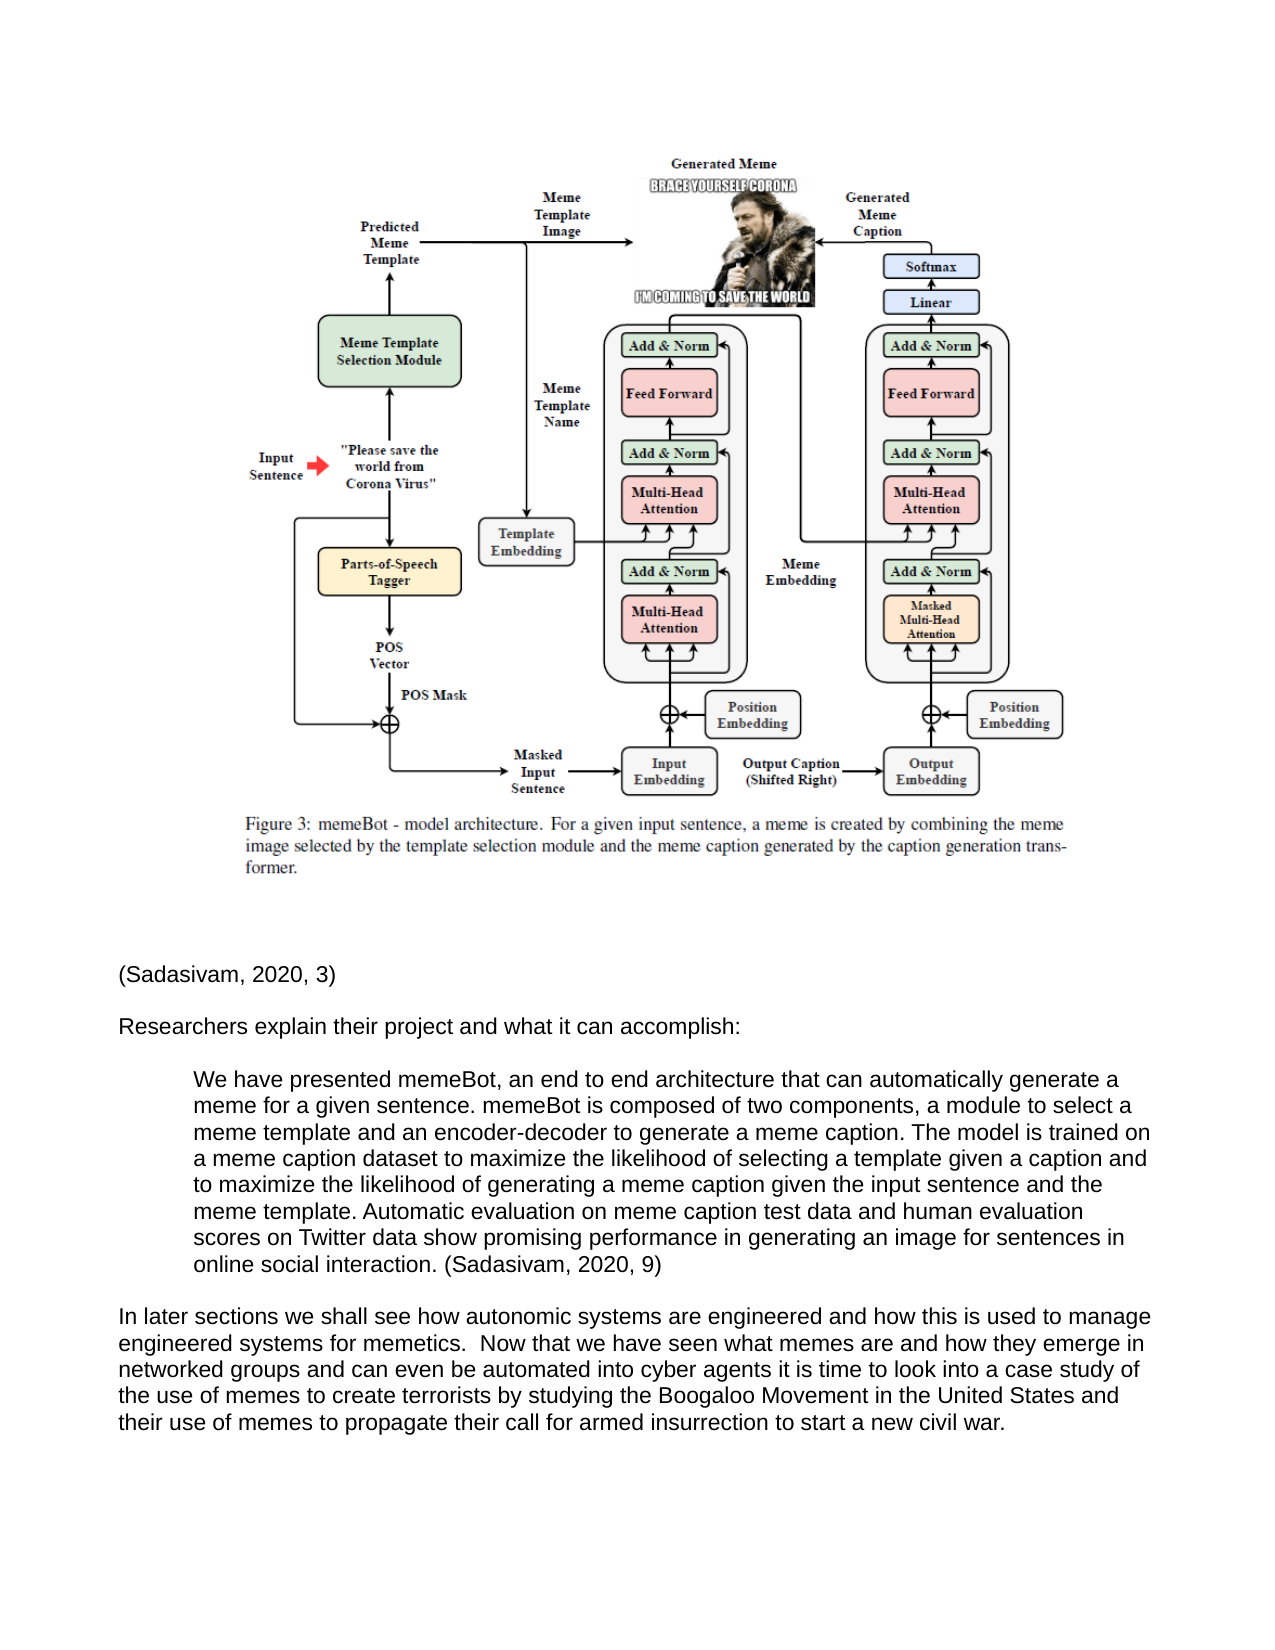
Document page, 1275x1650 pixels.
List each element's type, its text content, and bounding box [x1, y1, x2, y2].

text In later sections we shall see how autonomic systems are engineered and how this is used to manage engineered systems for memetics. Now that we have seen what memes are and how they emerge in networked groups and can even be automated into cyber agents it is time to look into a case study of the use of memes to create terrorists by studying the Boogaloo Movement in the United States and their use of memes to propagate their call for armed insurrection to start a new civil war. [118, 1303, 1157, 1435]
text Researchers explain their project and what it can accomplish: [118, 1013, 1157, 1040]
text We have presented memeBot, an end to end architecture that can automatically generate a meme for a given sentence. memeBot is composed of two components, a module to select a meme template and an encoder-decoder to generate a meme caption. The model is trained on a meme caption dataset to maximize the likelihood of selecting a template given a caption and to maximize the likelihood of generating a meme caption given the input sentence and the meme template. Automatic evaluation on meme caption test data and human evaluation scores on Twitter data show promising performance in generating an image for sentences in online social interaction. (Sadasivam, 2020, 9) [193, 1066, 1157, 1277]
picture [201, 138, 1099, 908]
text (Sadasivam, 2020, 3) [118, 961, 1157, 987]
